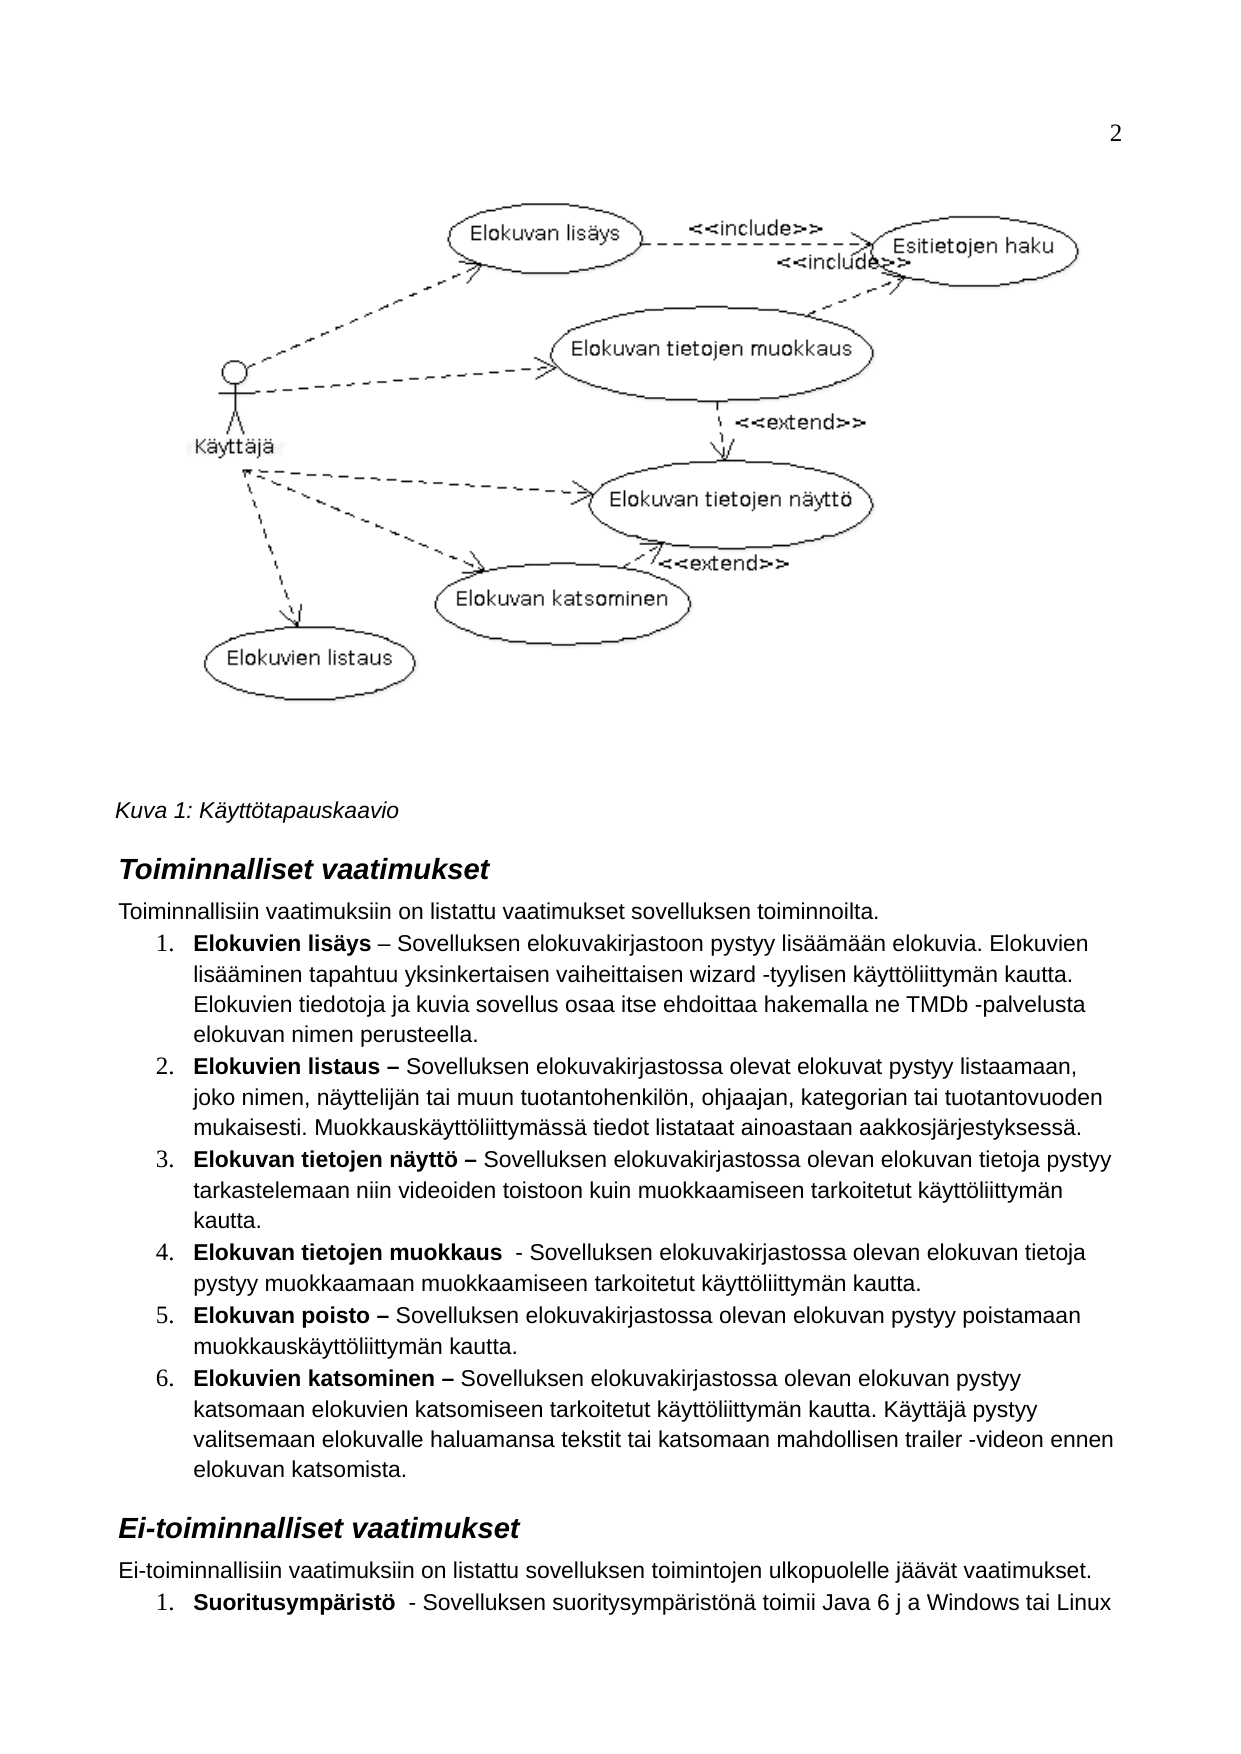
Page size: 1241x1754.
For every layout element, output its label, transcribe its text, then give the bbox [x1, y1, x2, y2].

text Kuva 1: Käyttötapauskaavio [115, 797, 1122, 823]
text Ei-toiminnallisiin vaatimuksiin on listattu sovelluksen toimintojen ulkopuolelle jäävät vaatimukset. [118, 1557, 1122, 1583]
list Elokuvien listaus – Sovelluksen elokuvakirjastossa olevat elokuvat pystyy listaamaan, joko nimen, näyttelijän tai muun tuotantohenkilön, ohjaajan, kategorian tai tuotantovuoden mukaisesti. Muokkauskäyttöliittymässä tiedot listataat ainoastaan aakkosjärjestyksessä. [156, 1051, 1122, 1140]
list Elokuvien katsominen – Sovelluksen elokuvakirjastossa olevan elokuvan pystyy katsomaan elokuvien katsomiseen tarkoitetut käyttöliittymän kautta. Käyttäjä pystyy valitsemaan elokuvalle haluamansa tekstit tai katsomaan mahdollisen trailer -videon ennen elokuvan katsomista. [156, 1363, 1122, 1482]
list Suoritusympäristö - Sovelluksen suoritysympäristönä toimii Java 6 j a Windows tai Linux [156, 1587, 1122, 1616]
list Elokuvan tietojen näyttö – Sovelluksen elokuvakirjastossa olevan elokuvan tietoja pystyy tarkastelemaan niin videoiden toistoon kuin muokkaamiseen tarkoitetut käyttöliittymän kautta. [156, 1144, 1122, 1233]
text Toiminnallisiin vaatimuksiin on listattu vaatimukset sovelluksen toiminnoilta. [118, 898, 1122, 924]
list Elokuvan poisto – Sovelluksen elokuvakirjastossa olevan elokuvan pystyy poistamaan muokkauskäyttöliittymän kautta. [156, 1300, 1122, 1359]
subtitle Ei-toiminnalliset vaatimukset [118, 1511, 1122, 1545]
list Elokuvien lisäys – Sovelluksen elokuvakirjastoon pystyy lisäämään elokuvia. Elokuvien lisääminen tapahtuu yksinkertaisen vaiheittaisen wizard -tyylisen käyttöliittymän kautta. Elokuvien tiedotoja ja kuvia sovellus osaa itse ehdoittaa hakemalla ne TMDb -palvelusta elokuvan nimen perusteella. [156, 928, 1122, 1047]
subtitle Toiminnalliset vaatimukset [118, 852, 1122, 885]
picture [118, 178, 1122, 763]
list Elokuvan tietojen muokkaus - Sovelluksen elokuvakirjastossa olevan elokuvan tietoja pystyy muokkaamaan muokkaamiseen tarkoitetut käyttöliittymän kautta. [156, 1237, 1122, 1296]
